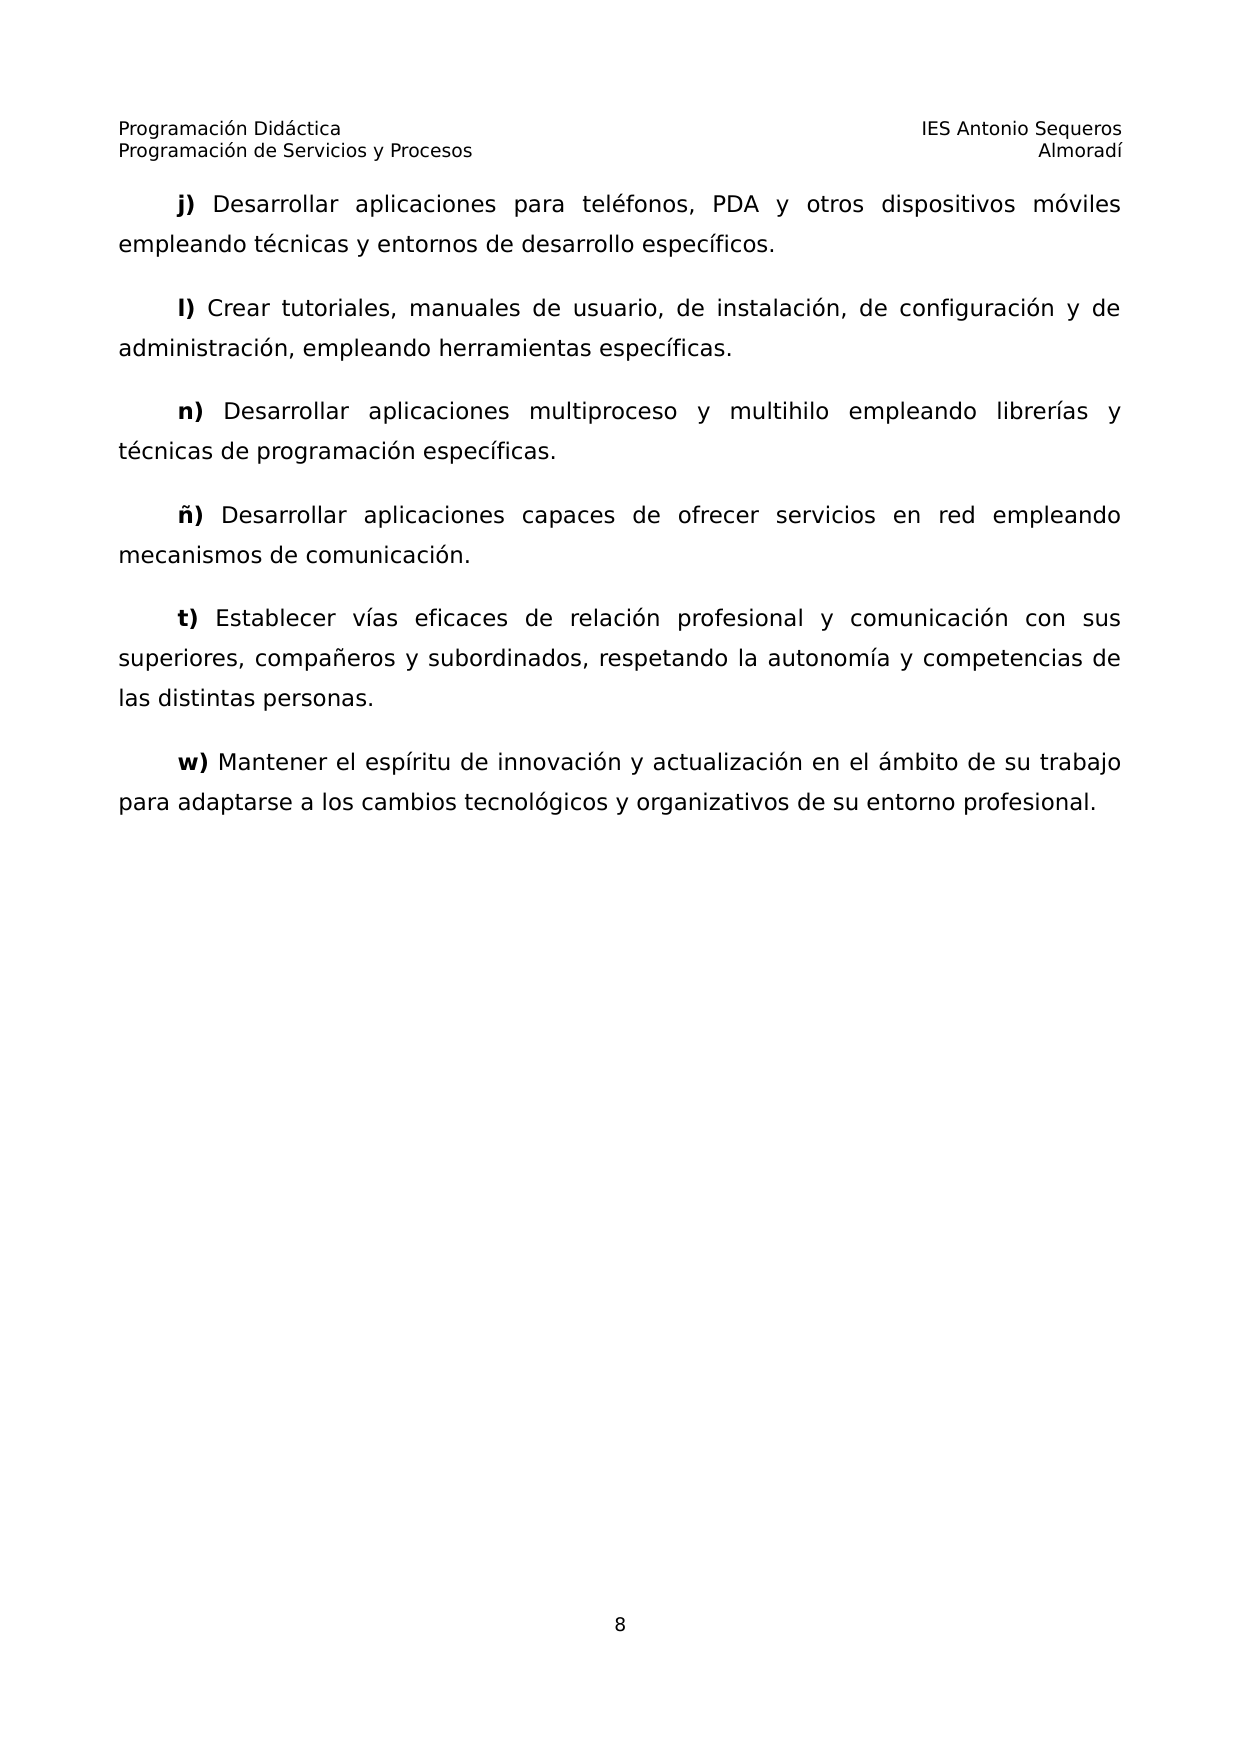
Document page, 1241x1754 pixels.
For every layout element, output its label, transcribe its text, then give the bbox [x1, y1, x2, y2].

text t) Establecer vías eficaces de relación profesional y comunicación con sus superiores, compañeros y subordinados, respetando la autonomía y competencias de las distintas personas. [118, 606, 1122, 712]
text j) Desarrollar aplicaciones para teléfonos, PDA y otros dispositivos móviles empleando técnicas y entornos de desarrollo específicos. [118, 191, 1122, 258]
text n) Desarrollar aplicaciones multiproceso y multihilo empleando librerías y técnicas de programación específicas. [118, 398, 1122, 465]
text l) Crear tutoriales, manuales de usuario, de instalación, de configuración y de administración, empleando herramientas específicas. [118, 295, 1122, 362]
text ñ) Desarrollar aplicaciones capaces de ofrecer servicios en red empleando mecanismos de comunicación. [118, 502, 1122, 569]
text w) Mantener el espíritu de innovación y actualización en el ámbito de su trabajo para adaptarse a los cambios tecnológicos y organizativos de su entorno profesional. [118, 749, 1122, 816]
